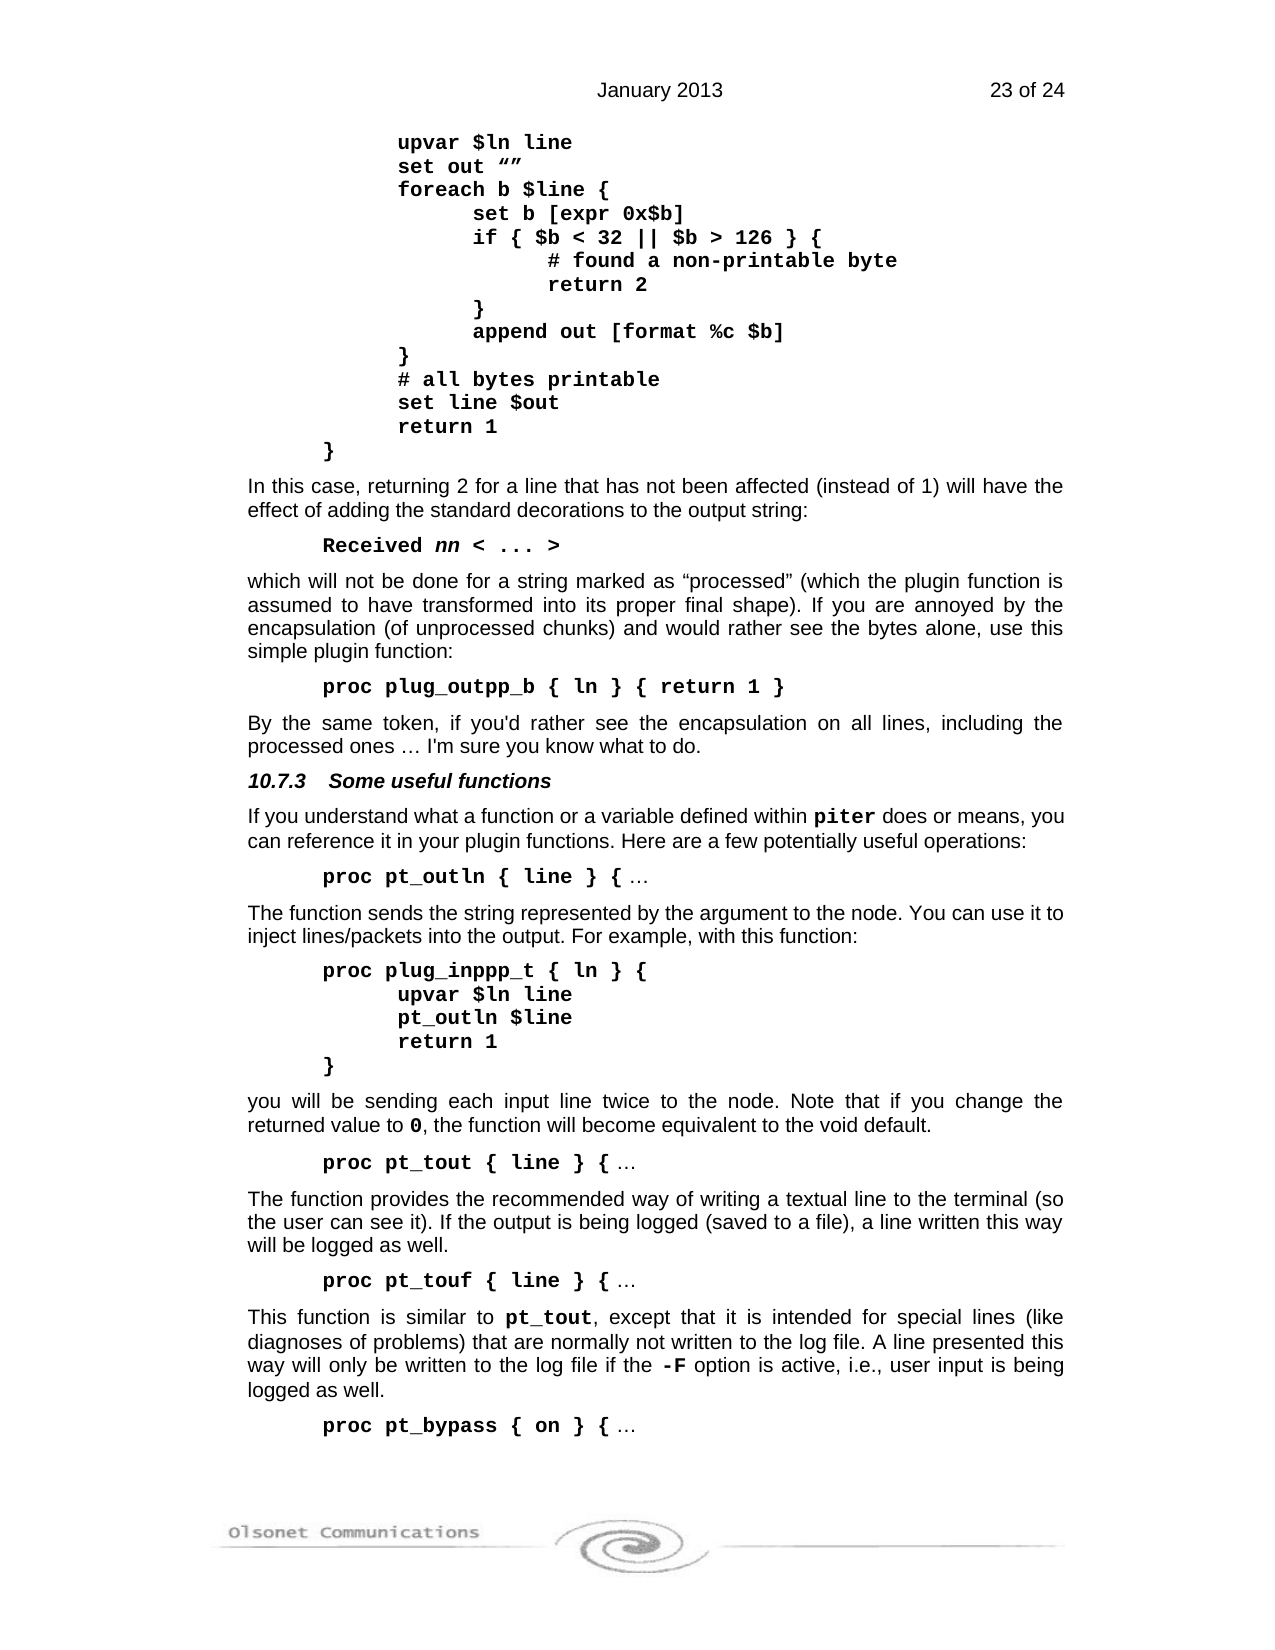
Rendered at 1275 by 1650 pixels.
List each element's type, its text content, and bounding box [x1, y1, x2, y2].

text } [247, 1055, 1065, 1078]
text return 2 [247, 274, 1065, 298]
text Received nn < ... > [247, 533, 1065, 558]
text return 1 [247, 1031, 1065, 1055]
text set line $out [247, 392, 1065, 416]
text proc pt_tout { line } { … [247, 1150, 1065, 1175]
text upvar $ln line [247, 984, 1065, 1007]
text By the same token, if you'd rather see the encapsulation on all lines, including the processed ones … I'm sure you know what to do. [247, 712, 1065, 758]
subtitle Some useful functions [248, 770, 1065, 793]
text If you understand what a function or a variable defined within piter does or means, you can reference it in your plugin functions. Here are a few potentially useful operations: [247, 805, 1065, 853]
text proc plug_outpp_b { ln } { return 1 } [247, 675, 1065, 700]
text if { $b < 32 || $b > 126 } { [247, 227, 1065, 250]
text } [247, 439, 1065, 463]
text foreach b $line { [247, 179, 1065, 203]
text return 1 [247, 416, 1065, 439]
text proc plug_inppp_t { ln } { [247, 960, 1065, 984]
text pt_outln $line [247, 1007, 1065, 1031]
text # found a non-printable byte [247, 250, 1065, 274]
text } [247, 345, 1065, 369]
text which will not be done for a string marked as “processed” (which the plugin function is assumed to have transformed into its proper final shape). If you are annoyed by the encapsulation (of unprocessed chunks) and would rather see the bytes alone, use this simple plugin function: [247, 570, 1065, 663]
text set out “” [247, 156, 1065, 179]
text you will be sending each input line twice to the node. Note that if you change the returned value to 0, the function will become equivalent to the void default. [247, 1090, 1065, 1138]
text # all bytes printable [247, 369, 1065, 392]
text The function provides the recommended way of writing a textual line to the terminal (so the user can see it). If the output is being logged (saved to a file), a line written this way will be logged as well. [247, 1187, 1065, 1257]
text proc pt_bypass { on } { … [247, 1414, 1065, 1439]
text upvar $ln line [247, 132, 1065, 156]
text proc pt_outln { line } { … [247, 865, 1065, 890]
text append out [format %c $b] [247, 321, 1065, 345]
text } [247, 298, 1065, 321]
text proc pt_touf { line } { … [247, 1268, 1065, 1294]
picture [210, 1504, 1065, 1596]
text This function is similar to pt_tout, except that it is intended for special lines (like diagnoses of problems) that are normally not written to the log file. A line presented this way will only be written to the log file if the -F option is active, i.e., user input is being logged as well. [247, 1305, 1065, 1402]
text set b [expr 0x$b] [247, 203, 1065, 227]
text The function sends the string represented by the argument to the node. You can use it to inject lines/packets into the output. For example, with this function: [247, 902, 1065, 948]
text In this case, returning 2 for a line that has not been affected (instead of 1) will have the effect of adding the standard decorations to the output string: [247, 475, 1065, 521]
